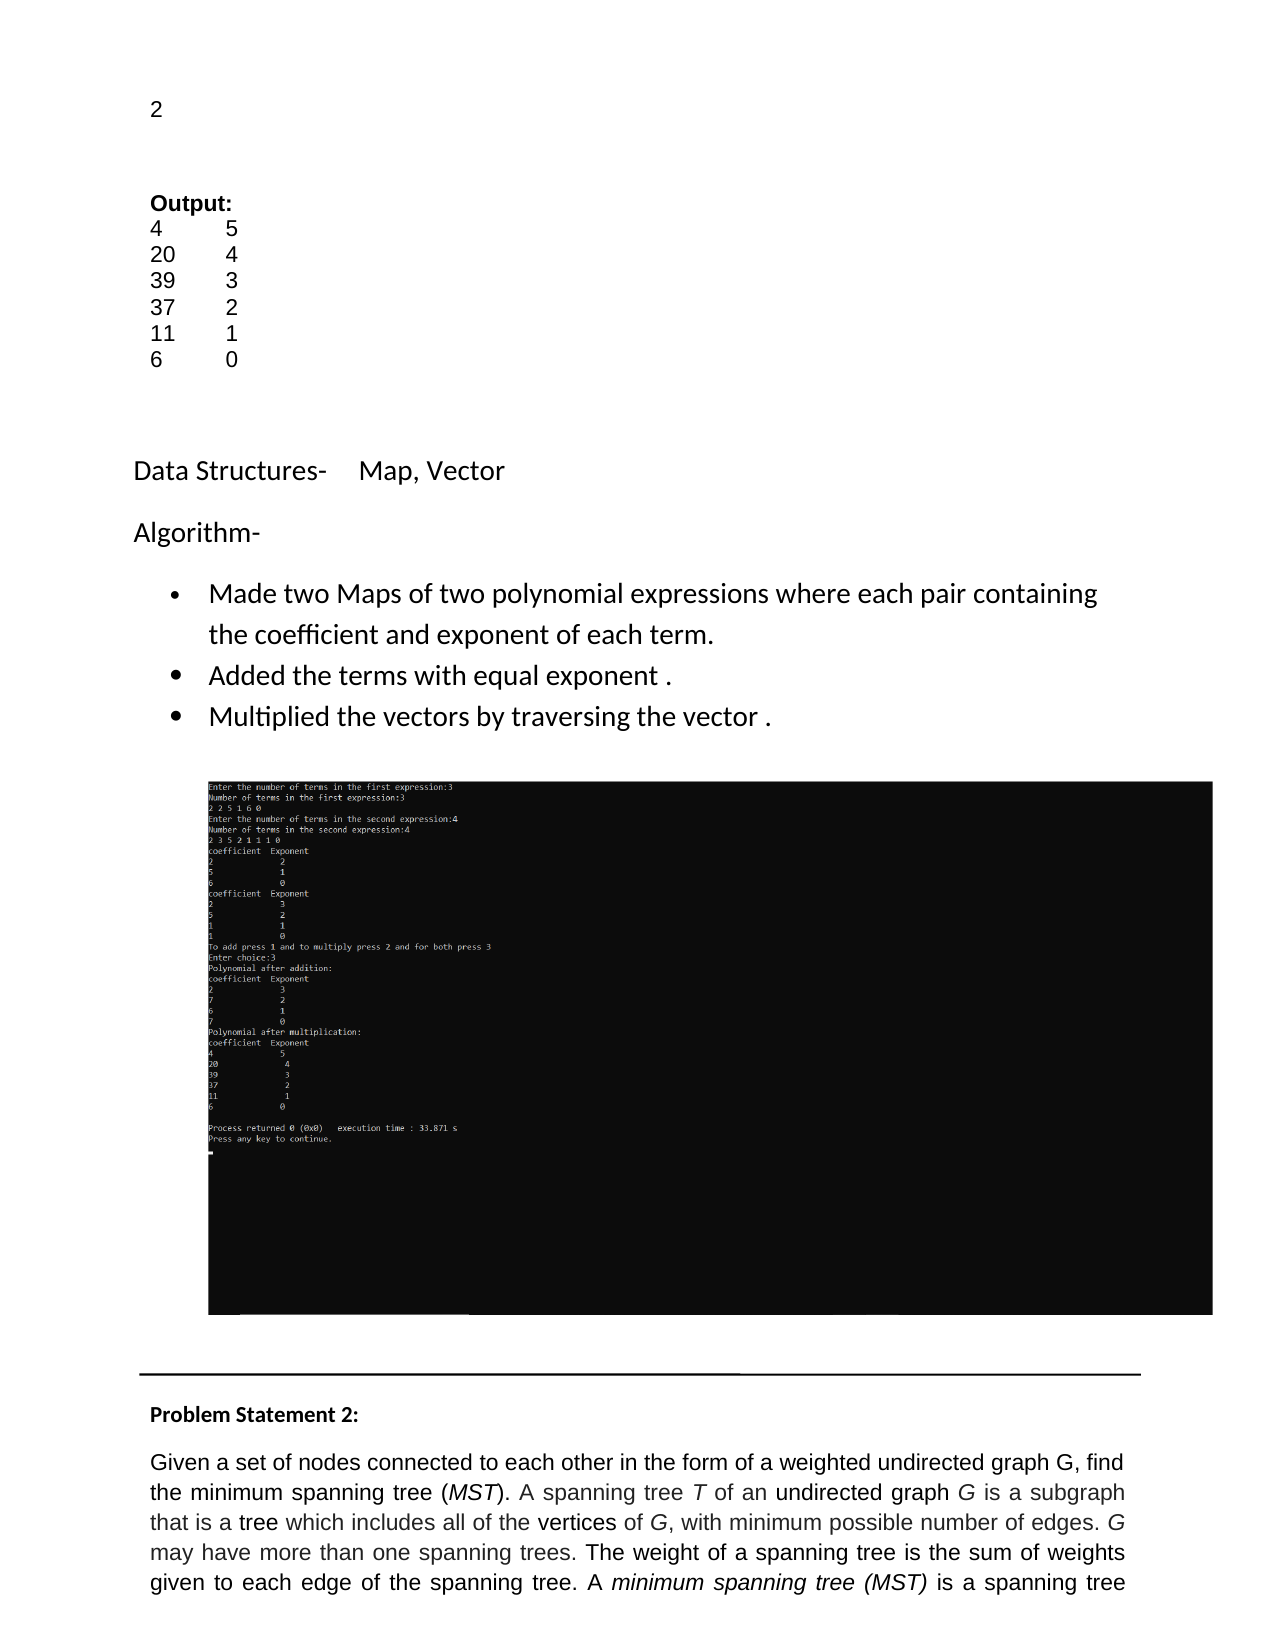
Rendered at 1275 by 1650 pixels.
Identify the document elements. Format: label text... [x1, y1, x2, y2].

list Added the terms with equal exponent . [171, 657, 1137, 693]
table_cell 2 [200, 296, 243, 322]
table_cell 37 [145, 296, 200, 322]
text Data Structures- Map, Vector [133, 452, 1137, 488]
text Problem Statement 2: [150, 1401, 1137, 1428]
subtitle Output: [150, 190, 1137, 217]
table_cell 3 [200, 270, 243, 296]
table_cell 6 [145, 349, 200, 374]
list Made two Maps of two polynomial expressions where each pair containing the coefficient and exponent of each term. [171, 576, 1137, 652]
table_header 4 [145, 217, 200, 243]
table_cell 20 [145, 243, 200, 269]
picture [208, 780, 1213, 1315]
text Algorithm- [133, 514, 1137, 549]
table_header 5 [200, 217, 243, 243]
table_cell 1 [200, 322, 243, 348]
text Given a set of nodes connected to each other in the form of a weighted undirected graph G, find the minimum spanning tree (MST). A spanning tree T of an undirected graph G is a subgraph that is a tree which includes all of the vertices of G, with minimum possible number of edges. G may have more than one spanning trees. The weight of a spanning tree is the sum of weights given to each edge of the spanning tree. A minimum spanning tree (MST) is a spanning tree [150, 1448, 1126, 1596]
table_cell 39 [145, 270, 200, 296]
text 2 [150, 96, 459, 122]
table_cell 0 [200, 349, 243, 374]
table_cell 4 [200, 243, 243, 269]
table_cell 11 [145, 322, 200, 348]
list Multiplied the vectors by traversing the vector . [171, 698, 1137, 734]
